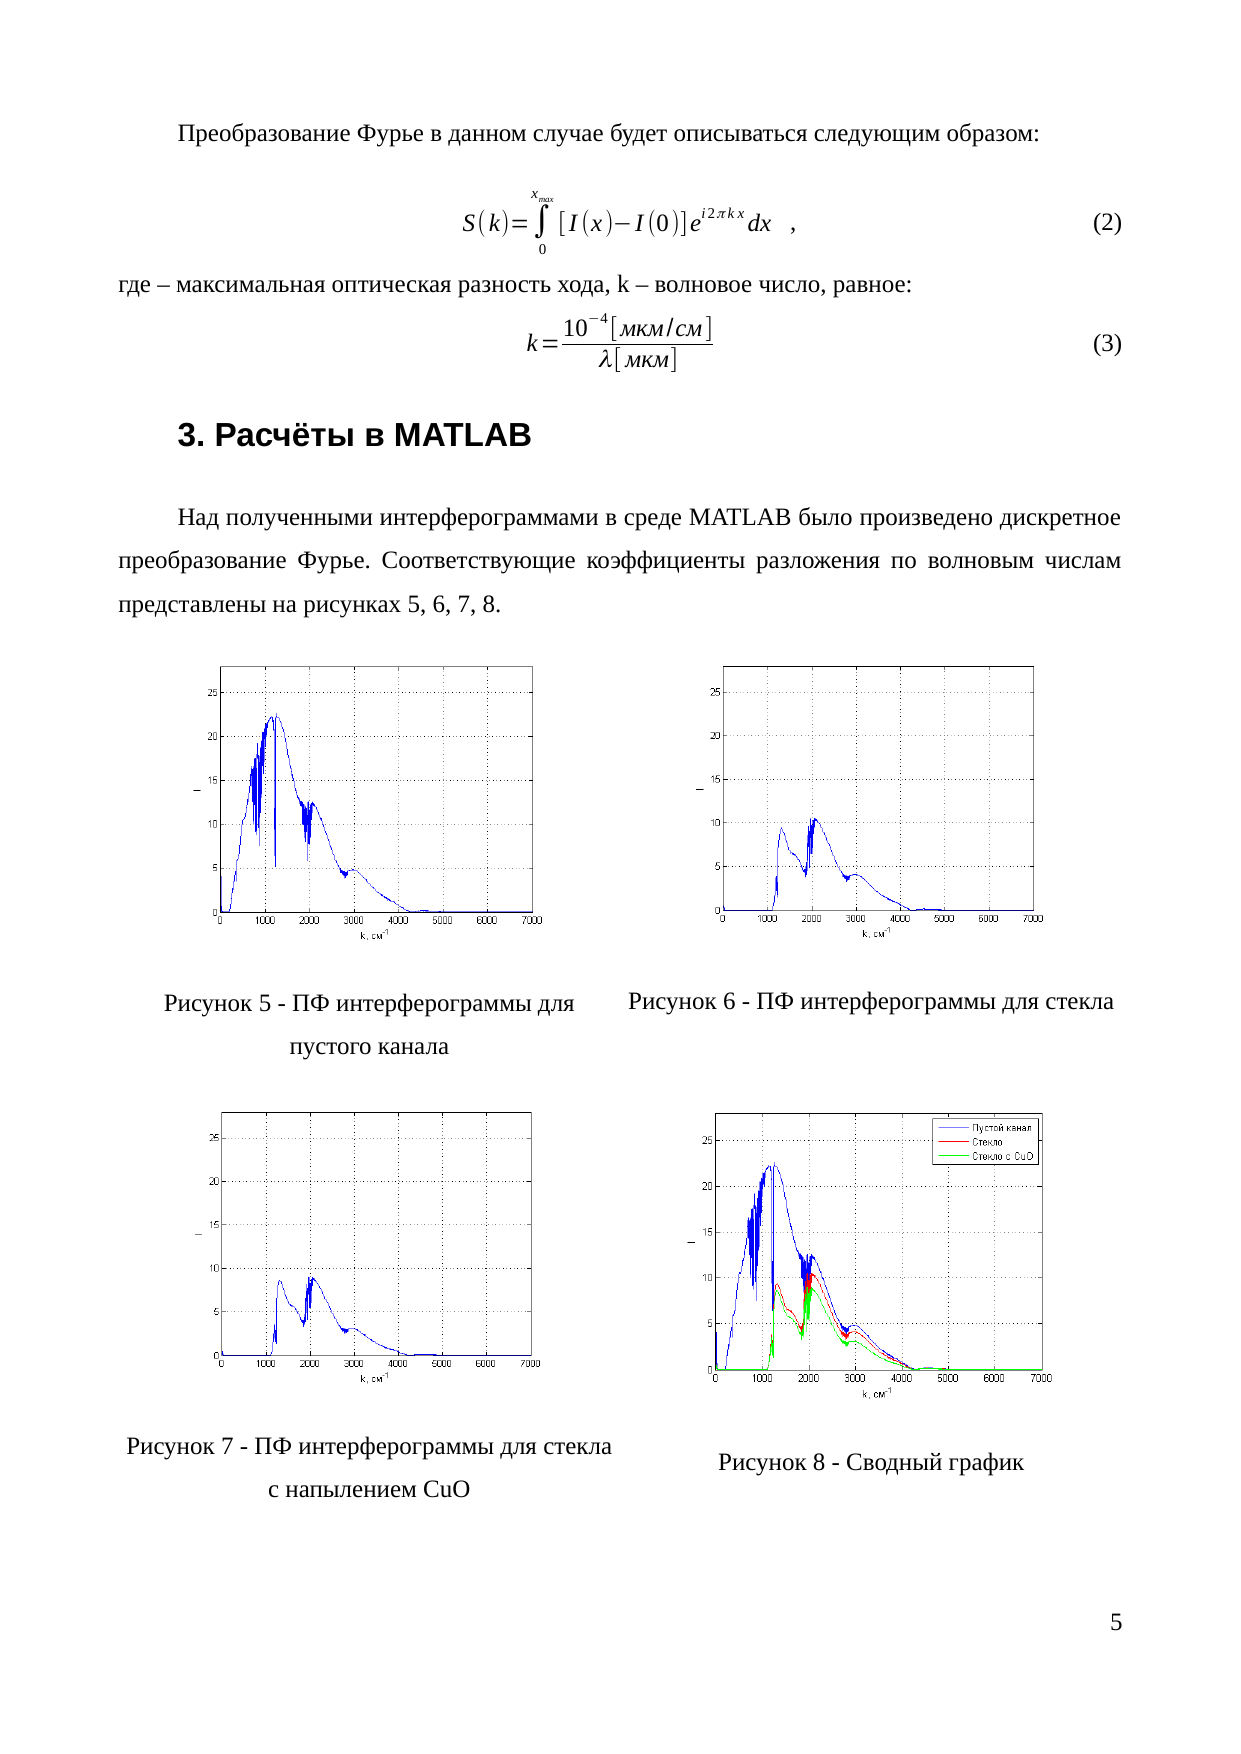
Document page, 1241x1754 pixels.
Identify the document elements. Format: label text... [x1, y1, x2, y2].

text Преобразование Фурье в данном случае будет описываться следующим образом: [118, 118, 1122, 147]
table_header Рисунок 5 - ПФ интерферограммы для пустого канала [118, 644, 620, 1089]
table_header Рисунок 6 - ПФ интерферограммы для стекла [620, 644, 1122, 1089]
text Над полученными интерферограммами в среде MATLAB было произведено дискретное преобразование Фурье. Соответствующие коэффициенты разложения по волновым числам представлены на рисунках 5, 6, 7, 8. [118, 502, 1122, 617]
text где – максимальная оптическая разность хода, k – волновое число, равное: [118, 269, 1122, 298]
picture [170, 1089, 568, 1388]
table_cell Рисунок 8 - Сводный график [620, 1089, 1122, 1532]
text (3) [118, 310, 1122, 374]
picture [168, 643, 570, 945]
picture [661, 1089, 1081, 1404]
picture [671, 643, 1071, 943]
text , (2) [118, 185, 1122, 258]
subtitle Расчёты в MATLAB [118, 415, 1122, 454]
table_cell Рисунок 7 - ПФ интерферограммы для стекла с напылением CuO [118, 1089, 620, 1532]
